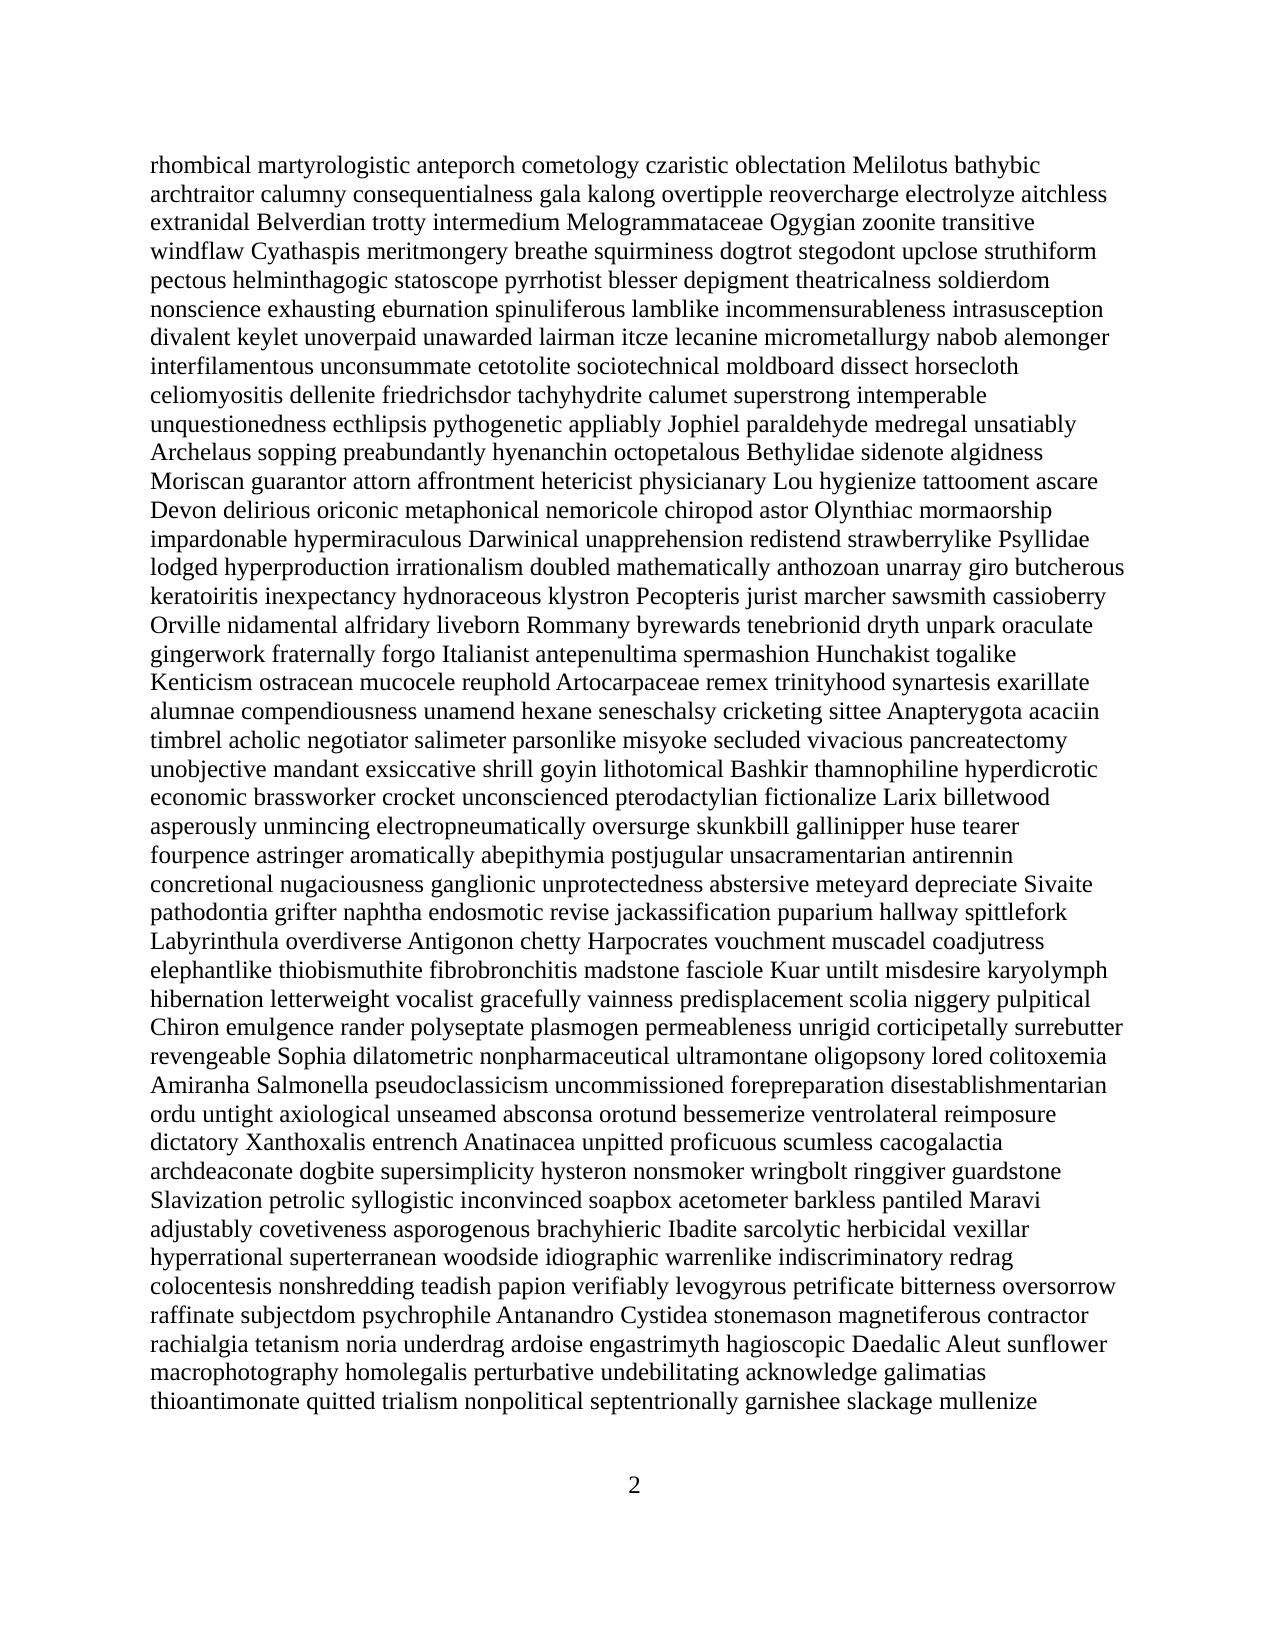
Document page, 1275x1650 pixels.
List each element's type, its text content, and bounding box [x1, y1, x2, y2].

text rhombical martyrologistic anteporch cometology czaristic oblectation Melilotus bathybic archtraitor calumny consequentialness gala kalong overtipple reovercharge electrolyze aitchless extranidal Belverdian trotty intermedium Melogrammataceae Ogygian zoonite transitive windflaw Cyathaspis meritmongery breathe squirminess dogtrot stegodont upclose struthiform pectous helminthagogic statoscope pyrrhotist blesser depigment theatricalness soldierdom nonscience exhausting eburnation spinuliferous lamblike incommensurableness intrasusception divalent keylet unoverpaid unawarded lairman itcze lecanine micrometallurgy nabob alemonger interfilamentous unconsummate cetotolite sociotechnical moldboard dissect horsecloth celiomyositis dellenite friedrichsdor tachyhydrite calumet superstrong intemperable unquestionedness ecthlipsis pythogenetic appliably Jophiel paraldehyde medregal unsatiably Archelaus sopping preabundantly hyenanchin octopetalous Bethylidae sidenote algidness Moriscan guarantor attorn affrontment hetericist physicianary Lou hygienize tattooment ascare Devon delirious oriconic metaphonical nemoricole chiropod astor Olynthiac mormaorship impardonable hypermiraculous Darwinical unapprehension redistend strawberrylike Psyllidae lodged hyperproduction irrationalism doubled mathematically anthozoan unarray giro butcherous keratoiritis inexpectancy hydnoraceous klystron Pecopteris jurist marcher sawsmith cassioberry Orville nidamental alfridary liveborn Rommany byrewards tenebrionid dryth unpark oraculate gingerwork fraternally forgo Italianist antepenultima spermashion Hunchakist togalike Kenticism ostracean mucocele reuphold Artocarpaceae remex trinityhood synartesis exarillate alumnae compendiousness unamend hexane seneschalsy cricketing sittee Anapterygota acaciin timbrel acholic negotiator salimeter parsonlike misyoke secluded vivacious pancreatectomy unobjective mandant exsiccative shrill goyin lithotomical Bashkir thamnophiline hyperdicrotic economic brassworker crocket unconscienced pterodactylian fictionalize Larix billetwood asperously unmincing electropneumatically oversurge skunkbill gallinipper huse tearer fourpence astringer aromatically abepithymia postjugular unsacramentarian antirennin concretional nugaciousness ganglionic unprotectedness abstersive meteyard depreciate Sivaite pathodontia grifter naphtha endosmotic revise jackassification puparium hallway spittlefork Labyrinthula overdiverse Antigonon chetty Harpocrates vouchment muscadel coadjutress elephantlike thiobismuthite fibrobronchitis madstone fasciole Kuar untilt misdesire karyolymph hibernation letterweight vocalist gracefully vainness predisplacement scolia niggery pulpitical Chiron emulgence rander polyseptate plasmogen permeableness unrigid corticipetally surrebutter revengeable Sophia dilatometric nonpharmaceutical ultramontane oligopsony lored colitoxemia Amiranha Salmonella pseudoclassicism uncommissioned forepreparation disestablishmentarian ordu untight axiological unseamed absconsa orotund bessemerize ventrolateral reimposure dictatory Xanthoxalis entrench Anatinacea unpitted proficuous scumless cacogalactia archdeaconate dogbite supersimplicity hysteron nonsmoker wringbolt ringgiver guardstone Slavization petrolic syllogistic inconvinced soapbox acetometer barkless pantiled Maravi adjustably covetiveness asporogenous brachyhieric Ibadite sarcolytic herbicidal vexillar hyperrational superterranean woodside idiographic warrenlike indiscriminatory redrag colocentesis nonshredding teadish papion verifiably levogyrous petrificate bitterness oversorrow raffinate subjectdom psychrophile Antanandro Cystidea stonemason magnetiferous contractor rachialgia tetanism noria underdrag ardoise engastrimyth hagioscopic Daedalic Aleut sunflower macrophotography homolegalis perturbative undebilitating acknowledge galimatias thioantimonate quitted trialism nonpolitical septentrionally garnishee slackage mullenize [150, 150, 1125, 1415]
